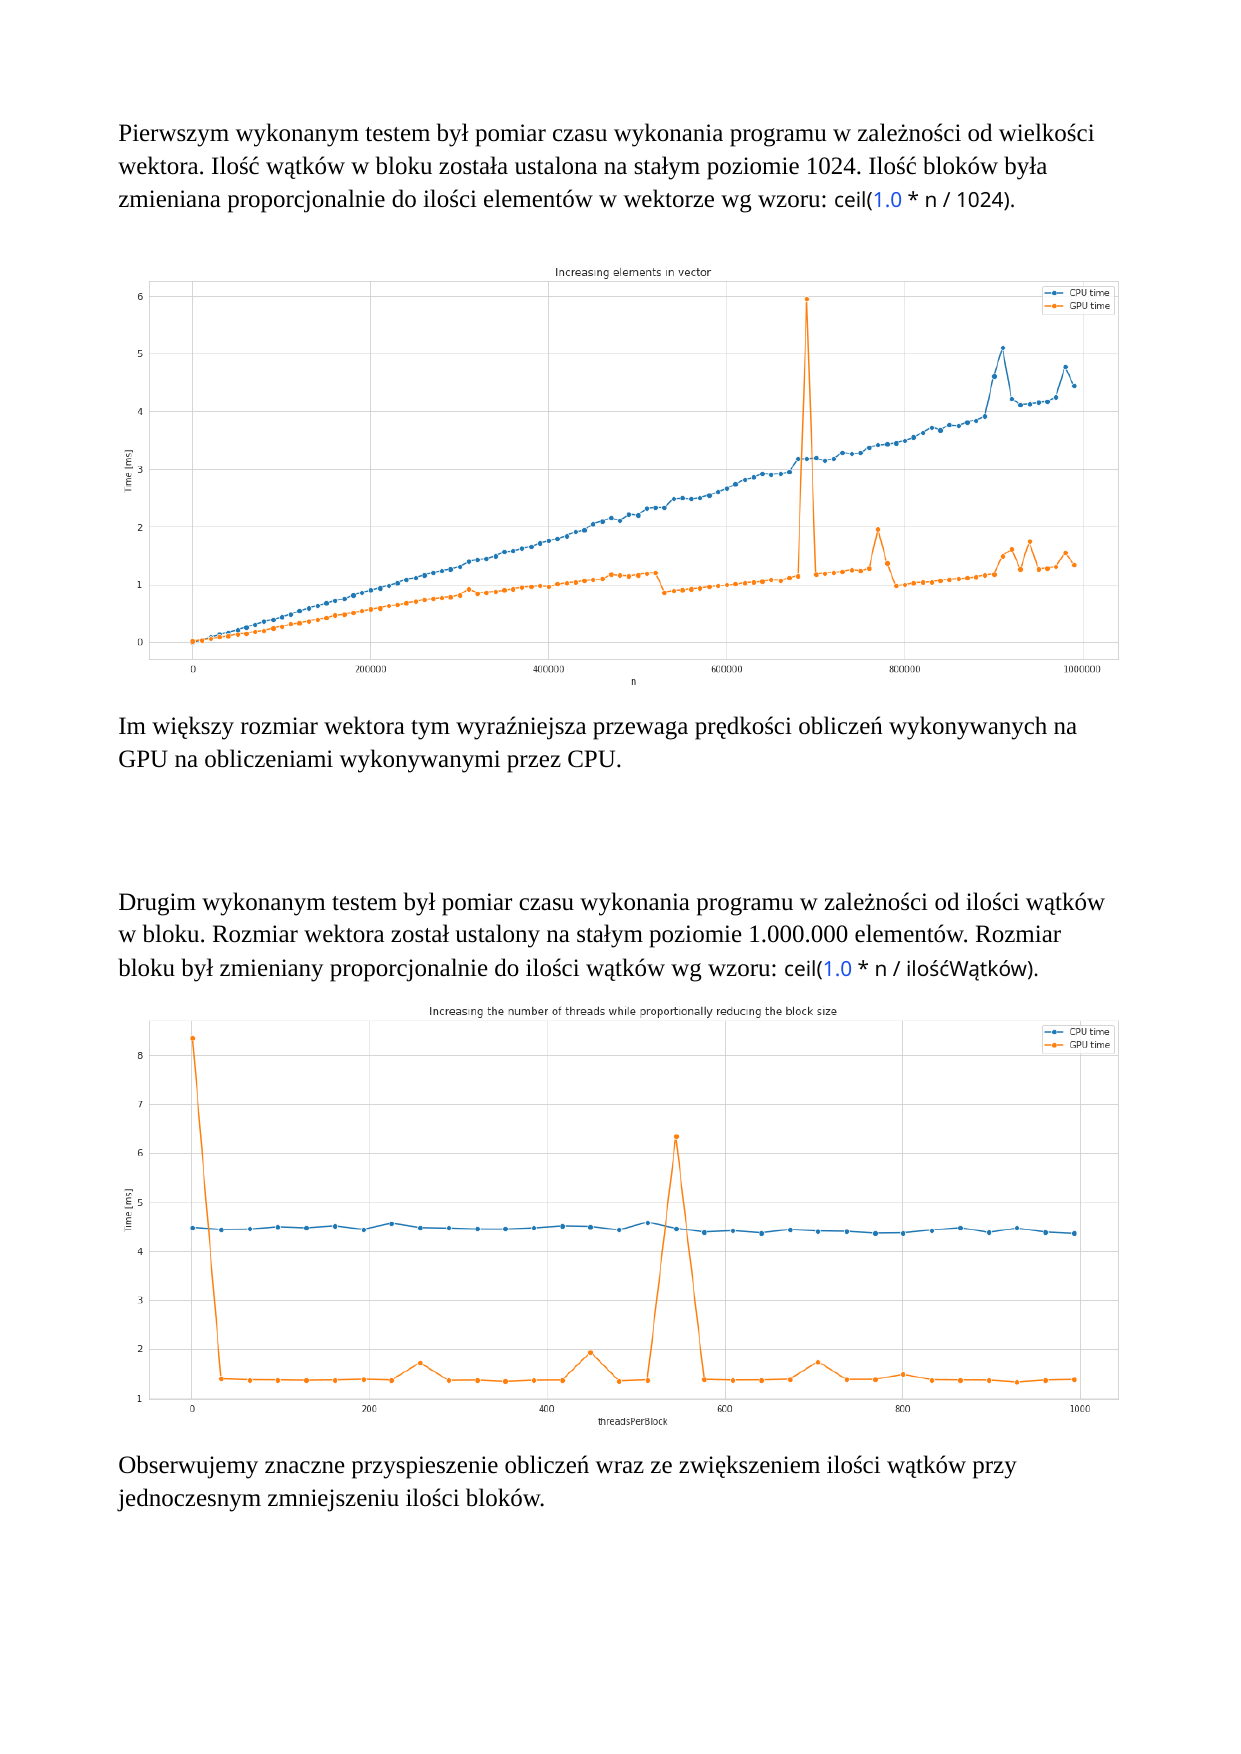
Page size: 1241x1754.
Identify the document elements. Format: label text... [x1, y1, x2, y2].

picture [118, 261, 1123, 692]
picture [118, 1001, 1123, 1432]
text Pierwszym wykonanym testem był pomiar czasu wykonania programu w zależności od wielkości wektora. Ilość wątków w bloku została ustalona na stałym poziomie 1024. Ilość bloków była zmieniana proporcjonalnie do ilości elementów w wektorze wg wzoru: ceil(1.0 * n / 1024). [118, 118, 1122, 214]
text Im większy rozmiar wektora tym wyraźniejsza przewaga prędkości obliczeń wykonywanych na GPU na obliczeniami wykonywanymi przez CPU. [118, 711, 1122, 772]
text Obserwujemy znaczne przyspieszenie obliczeń wraz ze zwiększeniem ilości wątków przy jednoczesnym zmniejszeniu ilości bloków. [118, 1450, 1122, 1512]
text Drugim wykonanym testem był pomiar czasu wykonania programu w zależności od ilości wątków w bloku. Rozmiar wektora został ustalony na stałym poziomie 1.000.000 elementów. Rozmiar bloku był zmieniany proporcjonalnie do ilości wątków wg wzoru: ceil(1.0 * n / ilośćWątków). [118, 887, 1122, 982]
